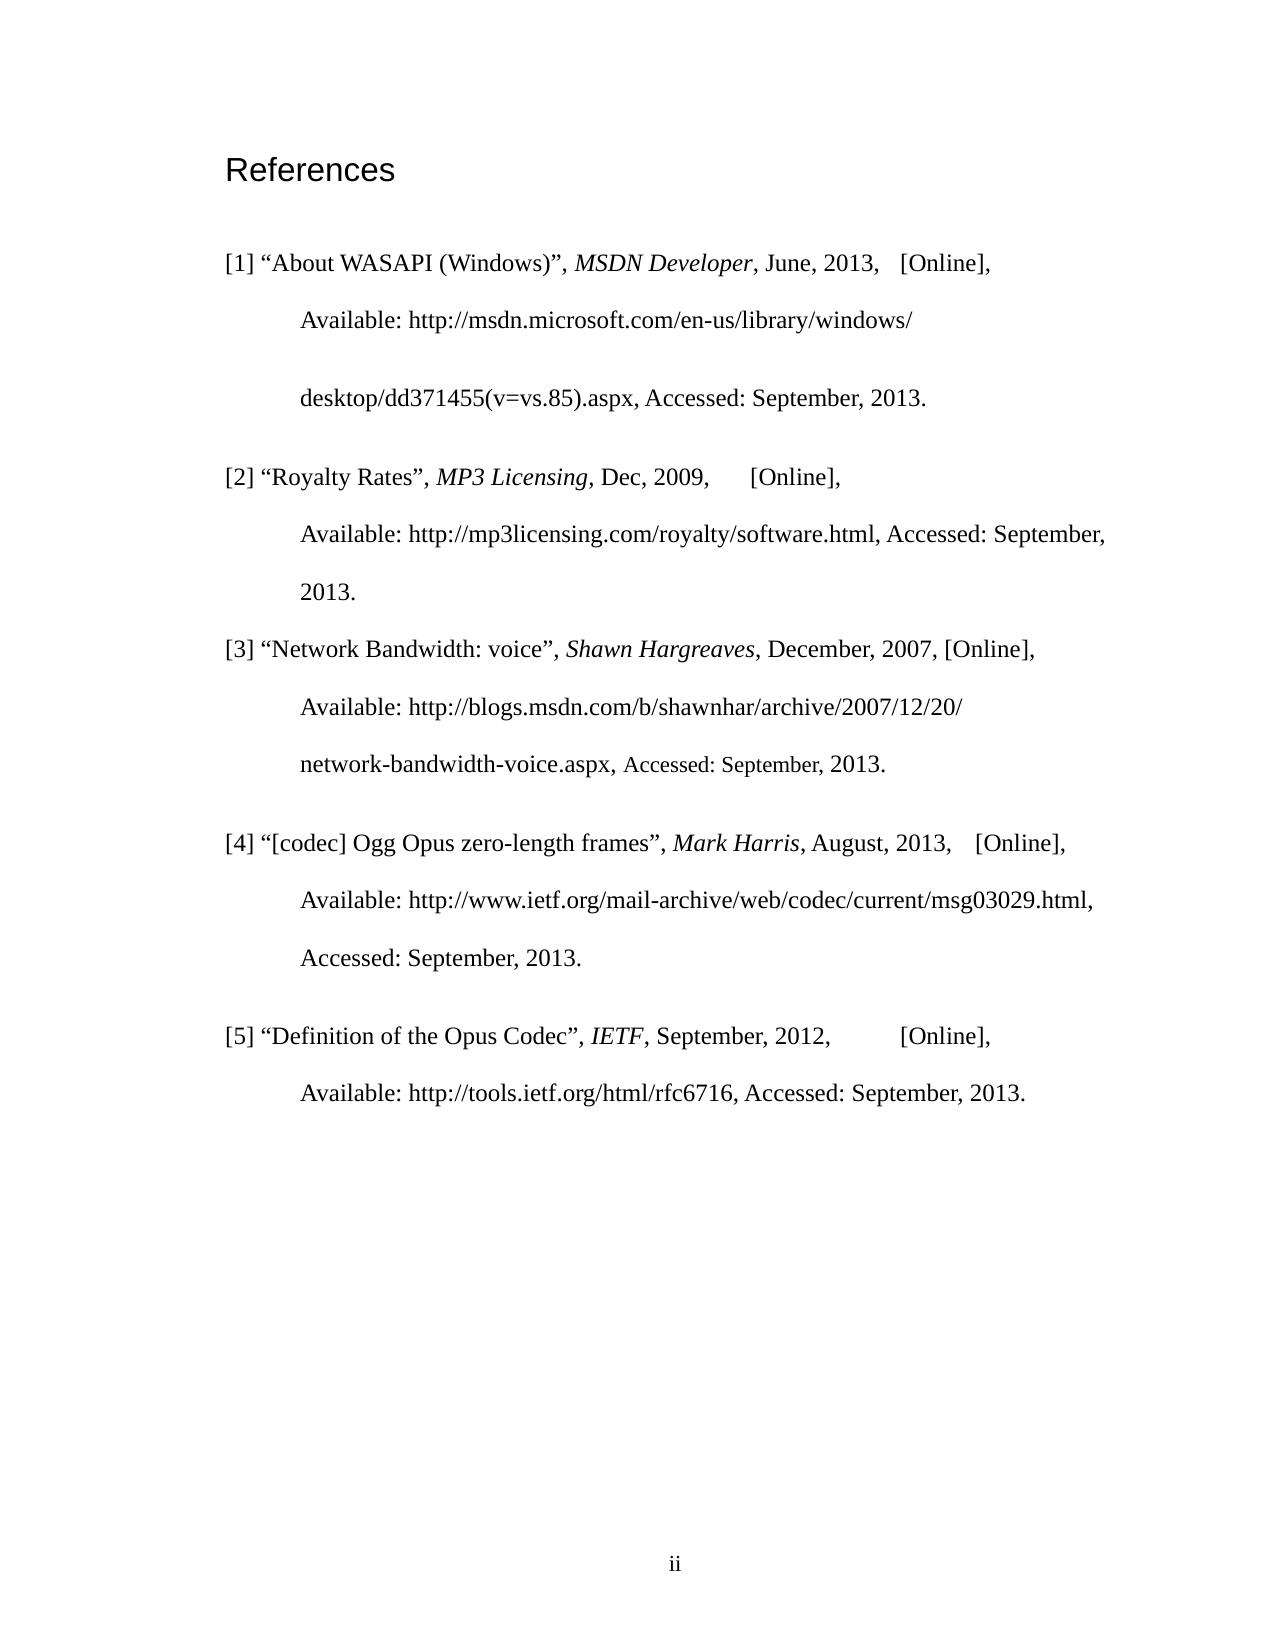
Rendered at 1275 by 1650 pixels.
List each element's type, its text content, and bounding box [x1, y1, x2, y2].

text [1] “About WASAPI (Windows)”, MSDN Developer, June, 2013, [Online], Available: http://msdn.microsoft.com/en-us/library/windows/ [225, 248, 1125, 334]
text References [225, 150, 1125, 188]
text [4] “[codec] Ogg Opus zero-length frames”, Mark Harris, August, 2013, [Online], Available: http://www.ietf.org/mail-archive/web/codec/current/msg03029.html, Accessed: September, 2013. [225, 828, 1125, 971]
text desktop/dd371455(v=vs.85).aspx, Accessed: September, 2013. [225, 383, 1125, 412]
text [5] “Definition of the Opus Codec”, IETF, September, 2012, [Online], Available: http://tools.ietf.org/html/rfc6716, Accessed: September, 2013. [225, 1021, 1125, 1107]
text [2] “Royalty Rates”, MP3 Licensing, Dec, 2009, [Online], Available: http://mp3licensing.com/royalty/software.html, Accessed: September, 2013. [3] “Network Bandwidth: voice”, Shawn Hargreaves, December, 2007, [Online], Available: http://blogs.msdn.com/b/shawnhar/archive/2007/12/20/ network-bandwidth-voice.aspx, Accessed: September, 2013. [225, 462, 1125, 778]
